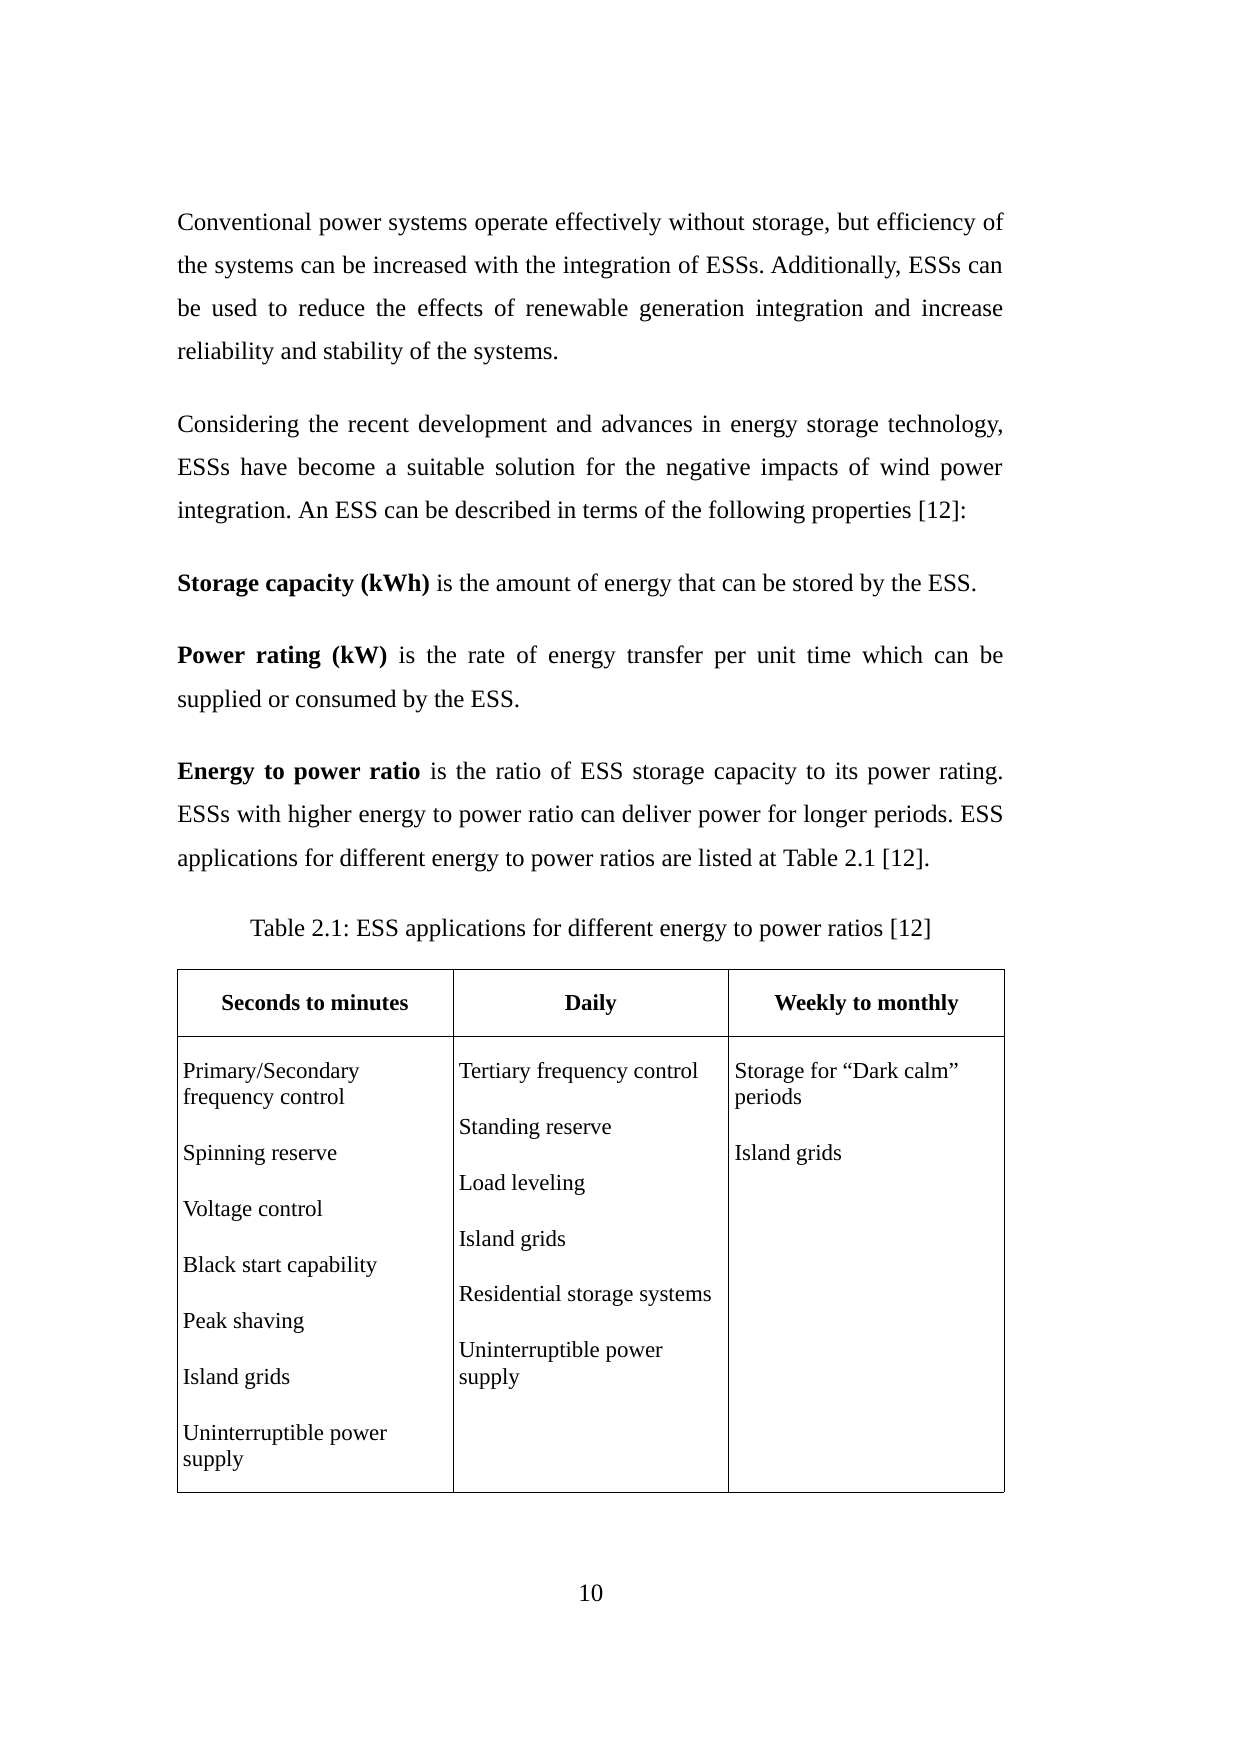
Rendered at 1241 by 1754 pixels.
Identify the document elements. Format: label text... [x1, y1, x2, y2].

text Conventional power systems operate effectively without storage, but efficiency of the systems can be increased with the integration of ESSs. Additionally, ESSs can be used to reduce the effects of renewable generation integration and increase reliability and stability of the systems. [177, 207, 1004, 365]
table_header Weekly to monthly [729, 970, 1004, 1036]
table_header Seconds to minutes [178, 970, 453, 1036]
table_cell Primary/Secondary frequency control Spinning reserve Voltage control Black start capability Peak shaving Island grids Uninterruptible power supply [178, 1037, 453, 1492]
text Table 2.1: ESS applications for different energy to power ratios [12]⁠ [177, 913, 1004, 942]
text Power rating (kW) is the rate of energy transfer per unit time which can be supplied or consumed by the ESS. [177, 641, 1004, 712]
table_cell Tertiary frequency control Standing reserve Load leveling Island grids Residential storage systems Uninterruptible power supply [454, 1037, 728, 1492]
text Considering the recent development and advances in energy storage technology, ESSs have become a suitable solution for the negative impacts of wind power integration. An ESS can be described in terms of the following properties [12]⁠: [177, 409, 1004, 524]
text Storage capacity (kWh) is the amount of energy that can be stored by the ESS. [177, 568, 1004, 597]
table_cell Storage for “Dark calm” periods Island grids [729, 1037, 1004, 1492]
table_header Daily [454, 970, 728, 1036]
text Energy to power ratio is the ratio of ESS storage capacity to its power rating. ESSs with higher energy to power ratio can deliver power for longer periods. ESS applications for different energy to power ratios are listed at Table 2.1 [12]⁠. [177, 756, 1004, 871]
